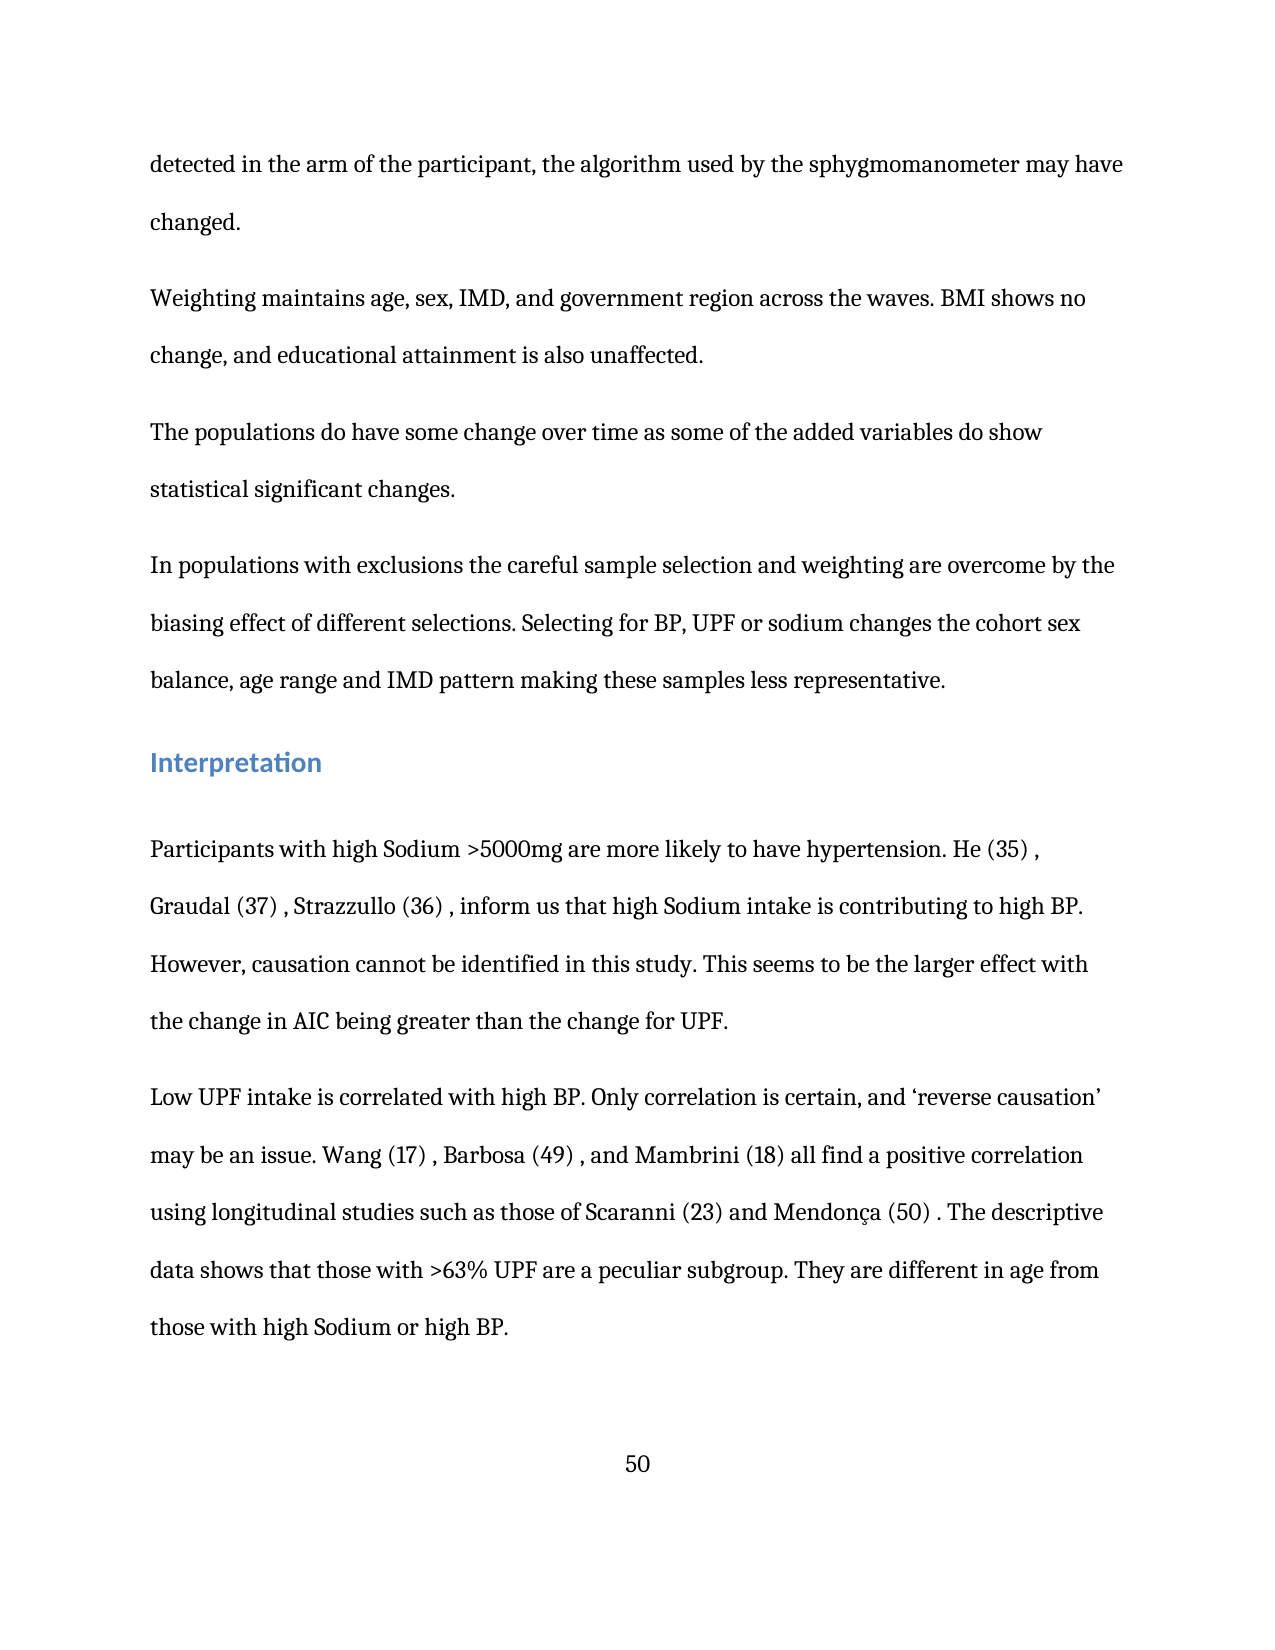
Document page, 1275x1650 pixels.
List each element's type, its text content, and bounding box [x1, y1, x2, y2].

text detected in the arm of the participant, the algorithm used by the sphygmomanometer may have changed. [150, 150, 1125, 236]
text Participants with high Sodium >5000mg are more likely to have hypertension. He (35) , Graudal (37) , Strazzullo (36) , inform us that high Sodium intake is contributing to high BP. However, causation cannot be identified in this study. This seems to be the larger effect with the change in AIC being greater than the change for UPF. [150, 834, 1125, 1036]
text Weighting maintains age, sex, IMD, and government region across the waves. BMI shows no change, and educational attainment is also unaffected. [150, 284, 1125, 370]
subtitle Interpretation [150, 744, 1125, 780]
text In populations with exclusions the careful sample selection and weighting are overcome by the biasing effect of different selections. Selecting for BP, UPF or sodium changes the cohort sex balance, age range and IMD pattern making these samples less representative. [150, 551, 1125, 695]
text Low UPF intake is correlated with high BP. Only correlation is certain, and ‘reverse causation’ may be an issue. Wang (17) , Barbosa (49) , and Mambrini (18) all find a positive correlation using longitudinal studies such as those of Scaranni (23) and Mendonça (50) . The descriptive data shows that those with >63% UPF are a peculiar subgroup. They are different in age from those with high Sodium or high BP. [150, 1083, 1125, 1342]
text The populations do have some change over time as some of the added variables do show statistical significant changes. [150, 417, 1125, 504]
